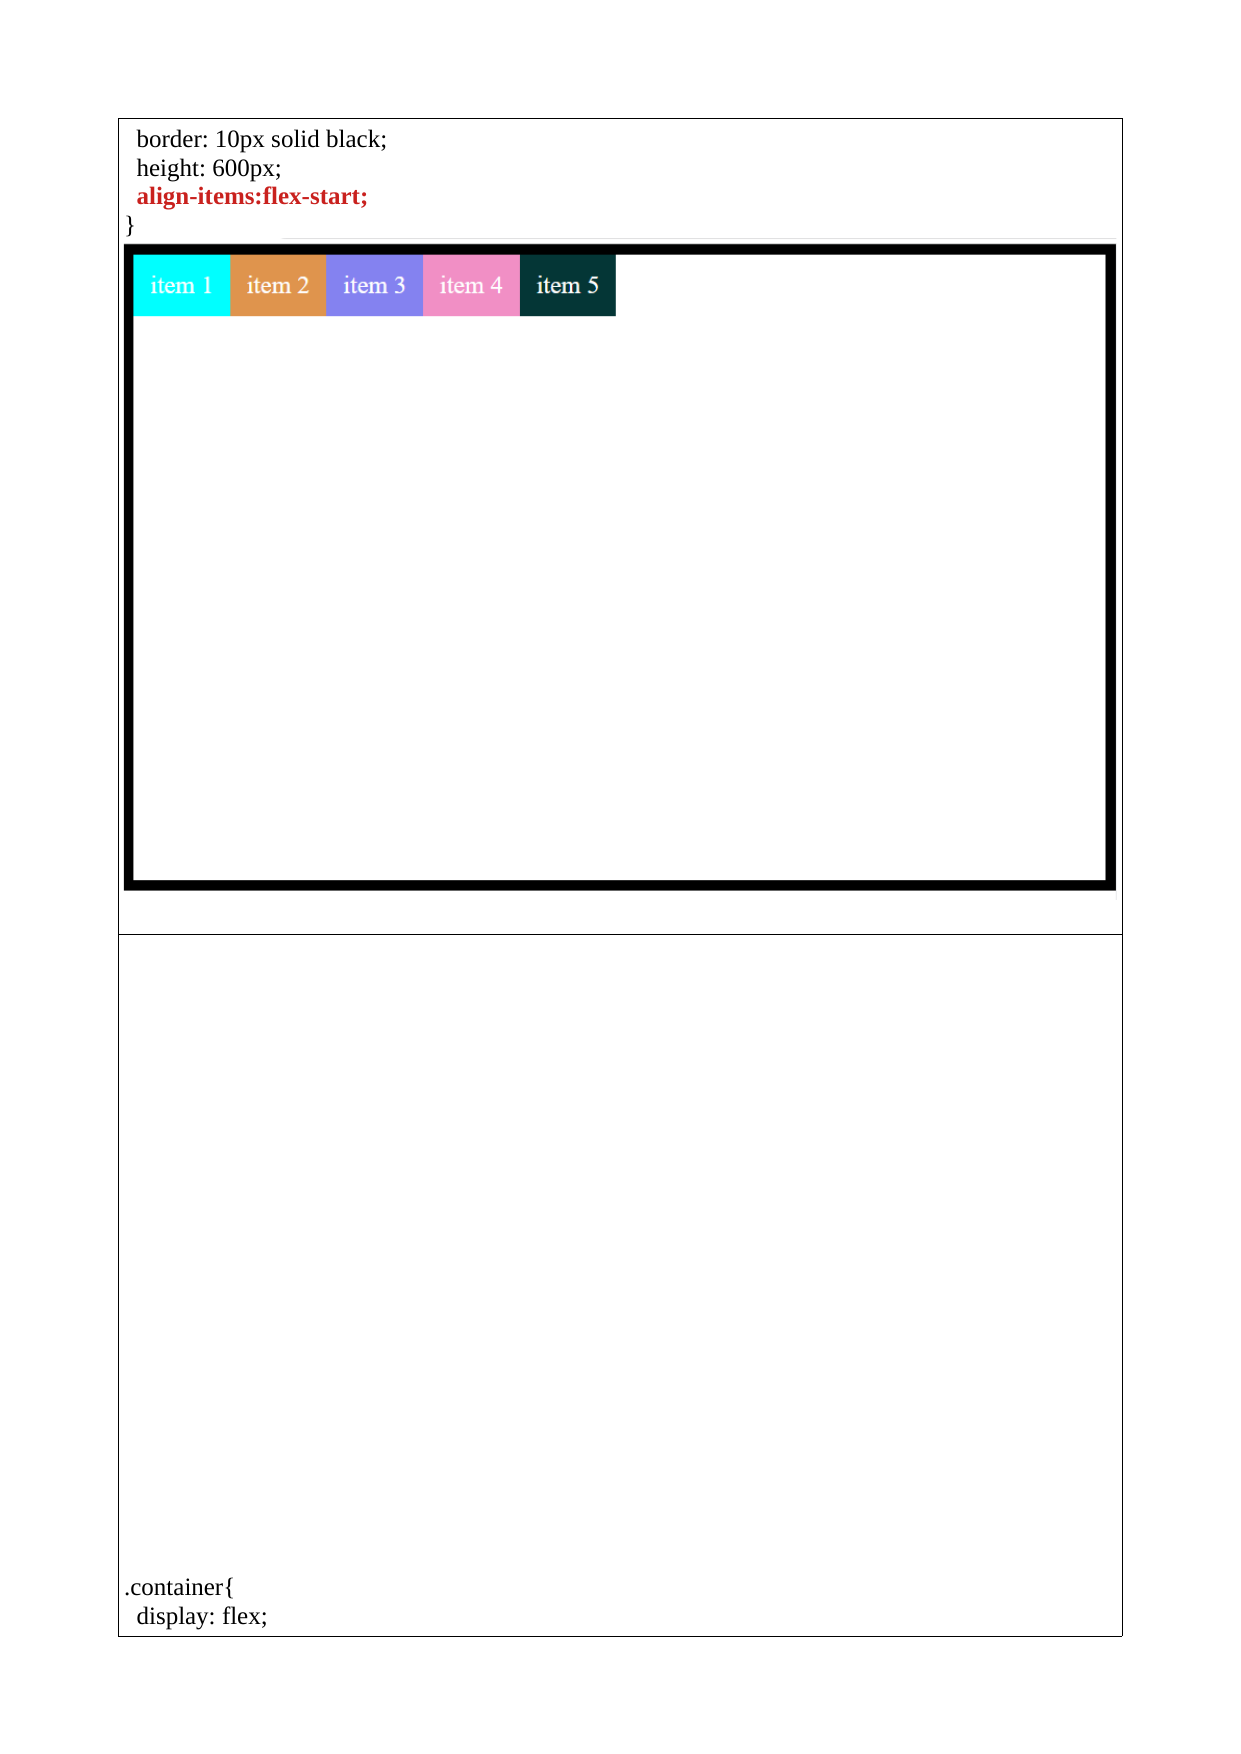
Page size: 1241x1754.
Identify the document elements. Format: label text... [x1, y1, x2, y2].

table_cell border: 10px solid black; height: 600px; align-items:flex-start; } [119, 119, 1122, 934]
table_cell .container{ display: flex; [119, 935, 1122, 1636]
picture [123, 238, 1117, 900]
